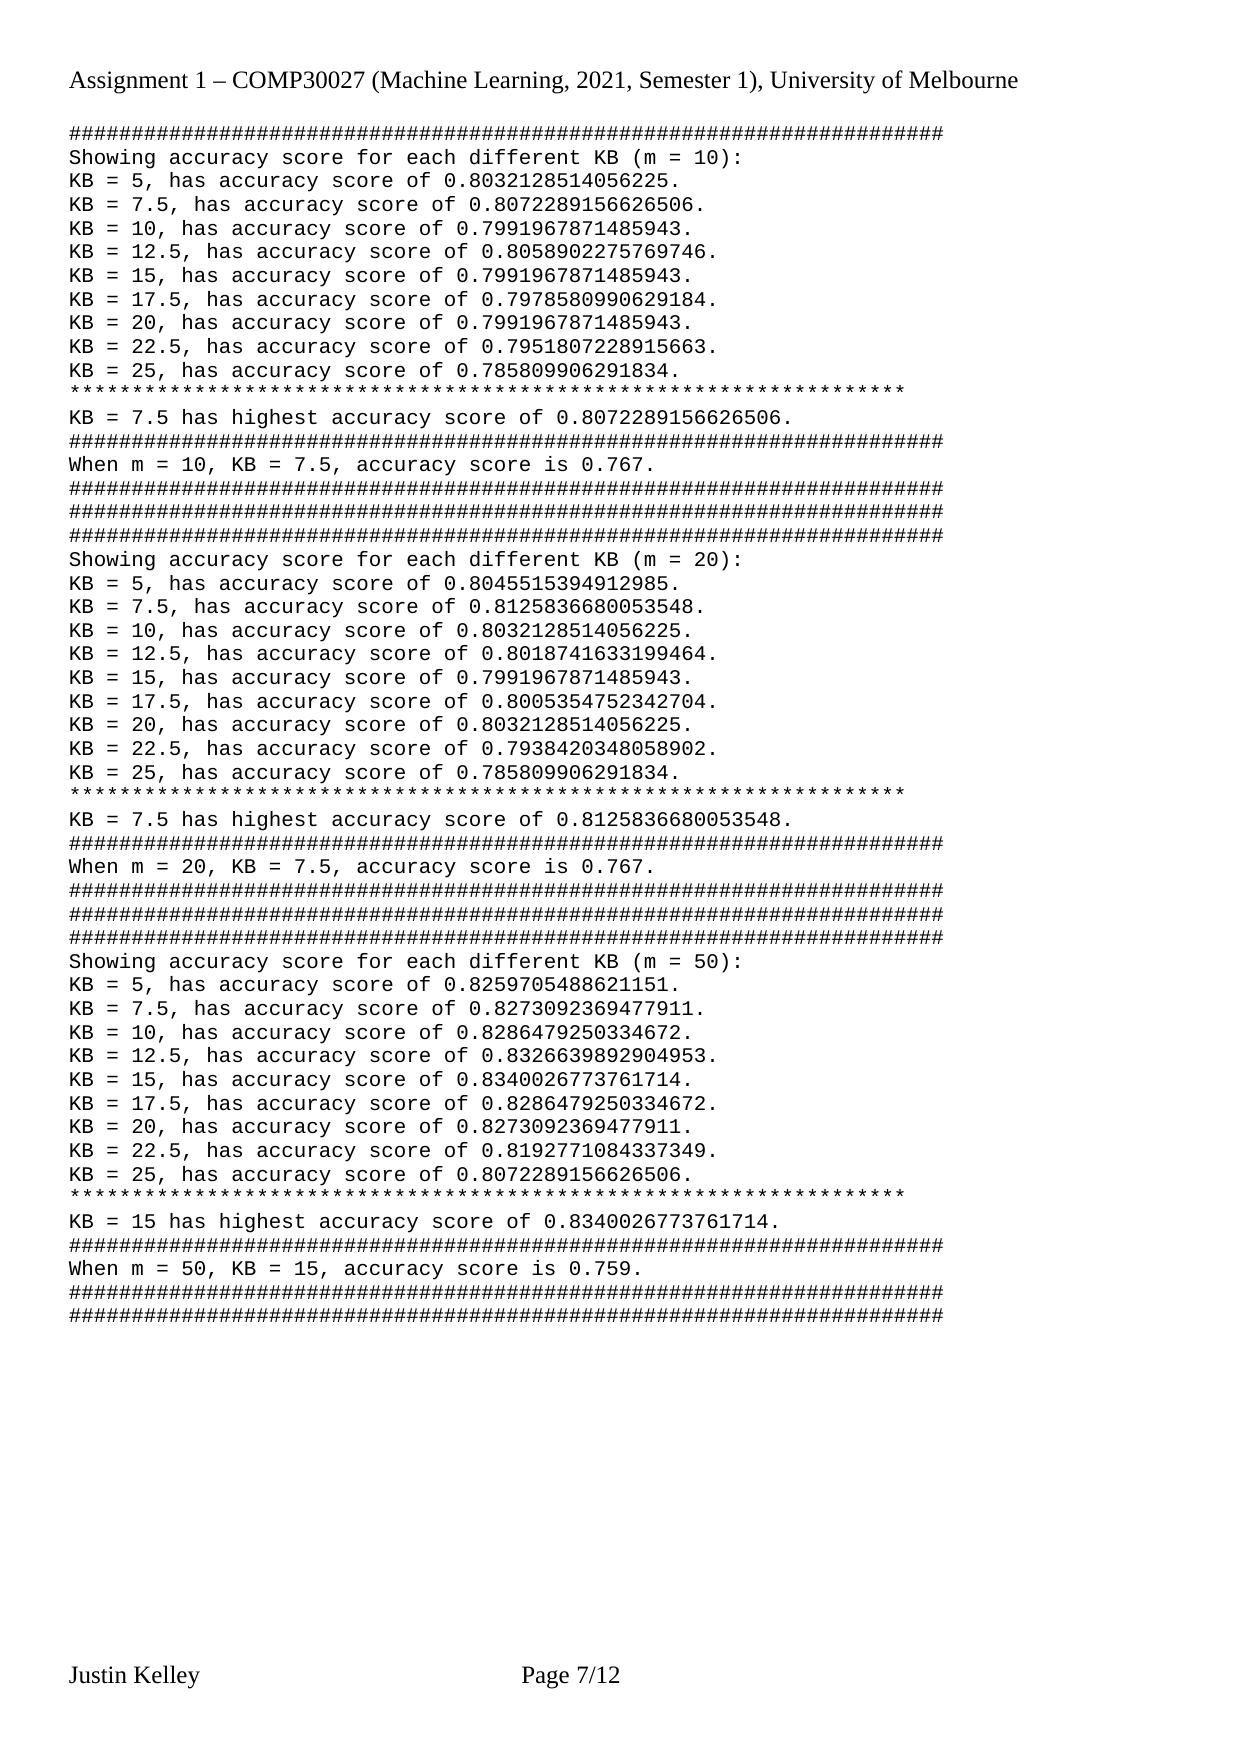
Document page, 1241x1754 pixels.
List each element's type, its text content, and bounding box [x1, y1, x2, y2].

text ###################################################################### [69, 927, 1167, 951]
text KB = 12.5, has accuracy score of 0.8058902275769746. [69, 241, 1167, 265]
text When m = 10, KB = 7.5, accuracy score is 0.767. [69, 454, 1167, 478]
text KB = 12.5, has accuracy score of 0.8326639892904953. [69, 1045, 1167, 1069]
text KB = 15, has accuracy score of 0.7991967871485943. [69, 667, 1167, 691]
text ###################################################################### [69, 478, 1167, 502]
text KB = 22.5, has accuracy score of 0.8192771084337349. [69, 1140, 1167, 1164]
text KB = 7.5, has accuracy score of 0.8072289156626506. [69, 194, 1167, 218]
text KB = 25, has accuracy score of 0.8072289156626506. [69, 1164, 1167, 1187]
text Showing accuracy score for each different KB (m = 10): [69, 147, 1167, 171]
text ###################################################################### [69, 1234, 1167, 1258]
text KB = 17.5, has accuracy score of 0.8286479250334672. [69, 1093, 1167, 1116]
text KB = 17.5, has accuracy score of 0.7978580990629184. [69, 289, 1167, 312]
text ###################################################################### [69, 1282, 1167, 1306]
text KB = 20, has accuracy score of 0.7991967871485943. [69, 312, 1167, 336]
text KB = 10, has accuracy score of 0.8032128514056225. [69, 620, 1167, 643]
text ###################################################################### [69, 123, 1167, 147]
text KB = 7.5, has accuracy score of 0.8125836680053548. [69, 596, 1167, 620]
text KB = 20, has accuracy score of 0.8032128514056225. [69, 714, 1167, 738]
text KB = 5, has accuracy score of 0.8032128514056225. [69, 171, 1167, 194]
text KB = 22.5, has accuracy score of 0.7951807228915663. [69, 336, 1167, 360]
text When m = 20, KB = 7.5, accuracy score is 0.767. [69, 856, 1167, 880]
text KB = 7.5 has highest accuracy score of 0.8125836680053548. [69, 809, 1167, 833]
text KB = 10, has accuracy score of 0.8286479250334672. [69, 1022, 1167, 1045]
text ******************************************************************* [69, 785, 1167, 809]
text KB = 25, has accuracy score of 0.785809906291834. [69, 762, 1167, 785]
text KB = 25, has accuracy score of 0.785809906291834. [69, 360, 1167, 383]
text ###################################################################### [69, 880, 1167, 903]
text ******************************************************************* [69, 383, 1167, 407]
text ###################################################################### [69, 903, 1167, 927]
text KB = 22.5, has accuracy score of 0.7938420348058902. [69, 738, 1167, 762]
text Showing accuracy score for each different KB (m = 50): [69, 951, 1167, 974]
text KB = 15 has highest accuracy score of 0.8340026773761714. [69, 1211, 1167, 1234]
text KB = 15, has accuracy score of 0.8340026773761714. [69, 1069, 1167, 1093]
text KB = 20, has accuracy score of 0.8273092369477911. [69, 1116, 1167, 1140]
text ******************************************************************* [69, 1187, 1167, 1211]
text ###################################################################### [69, 431, 1167, 454]
text KB = 12.5, has accuracy score of 0.8018741633199464. [69, 643, 1167, 667]
text KB = 7.5 has highest accuracy score of 0.8072289156626506. [69, 407, 1167, 431]
text ###################################################################### [69, 502, 1167, 525]
text When m = 50, KB = 15, accuracy score is 0.759. [69, 1258, 1167, 1282]
text KB = 15, has accuracy score of 0.7991967871485943. [69, 265, 1167, 289]
text KB = 17.5, has accuracy score of 0.8005354752342704. [69, 691, 1167, 714]
text ###################################################################### [69, 525, 1167, 549]
text KB = 7.5, has accuracy score of 0.8273092369477911. [69, 998, 1167, 1022]
text KB = 5, has accuracy score of 0.8259705488621151. [69, 974, 1167, 998]
text ###################################################################### [69, 1306, 1167, 1329]
text KB = 10, has accuracy score of 0.7991967871485943. [69, 218, 1167, 241]
text Showing accuracy score for each different KB (m = 20): [69, 549, 1167, 572]
text ###################################################################### [69, 833, 1167, 856]
text KB = 5, has accuracy score of 0.8045515394912985. [69, 572, 1167, 596]
